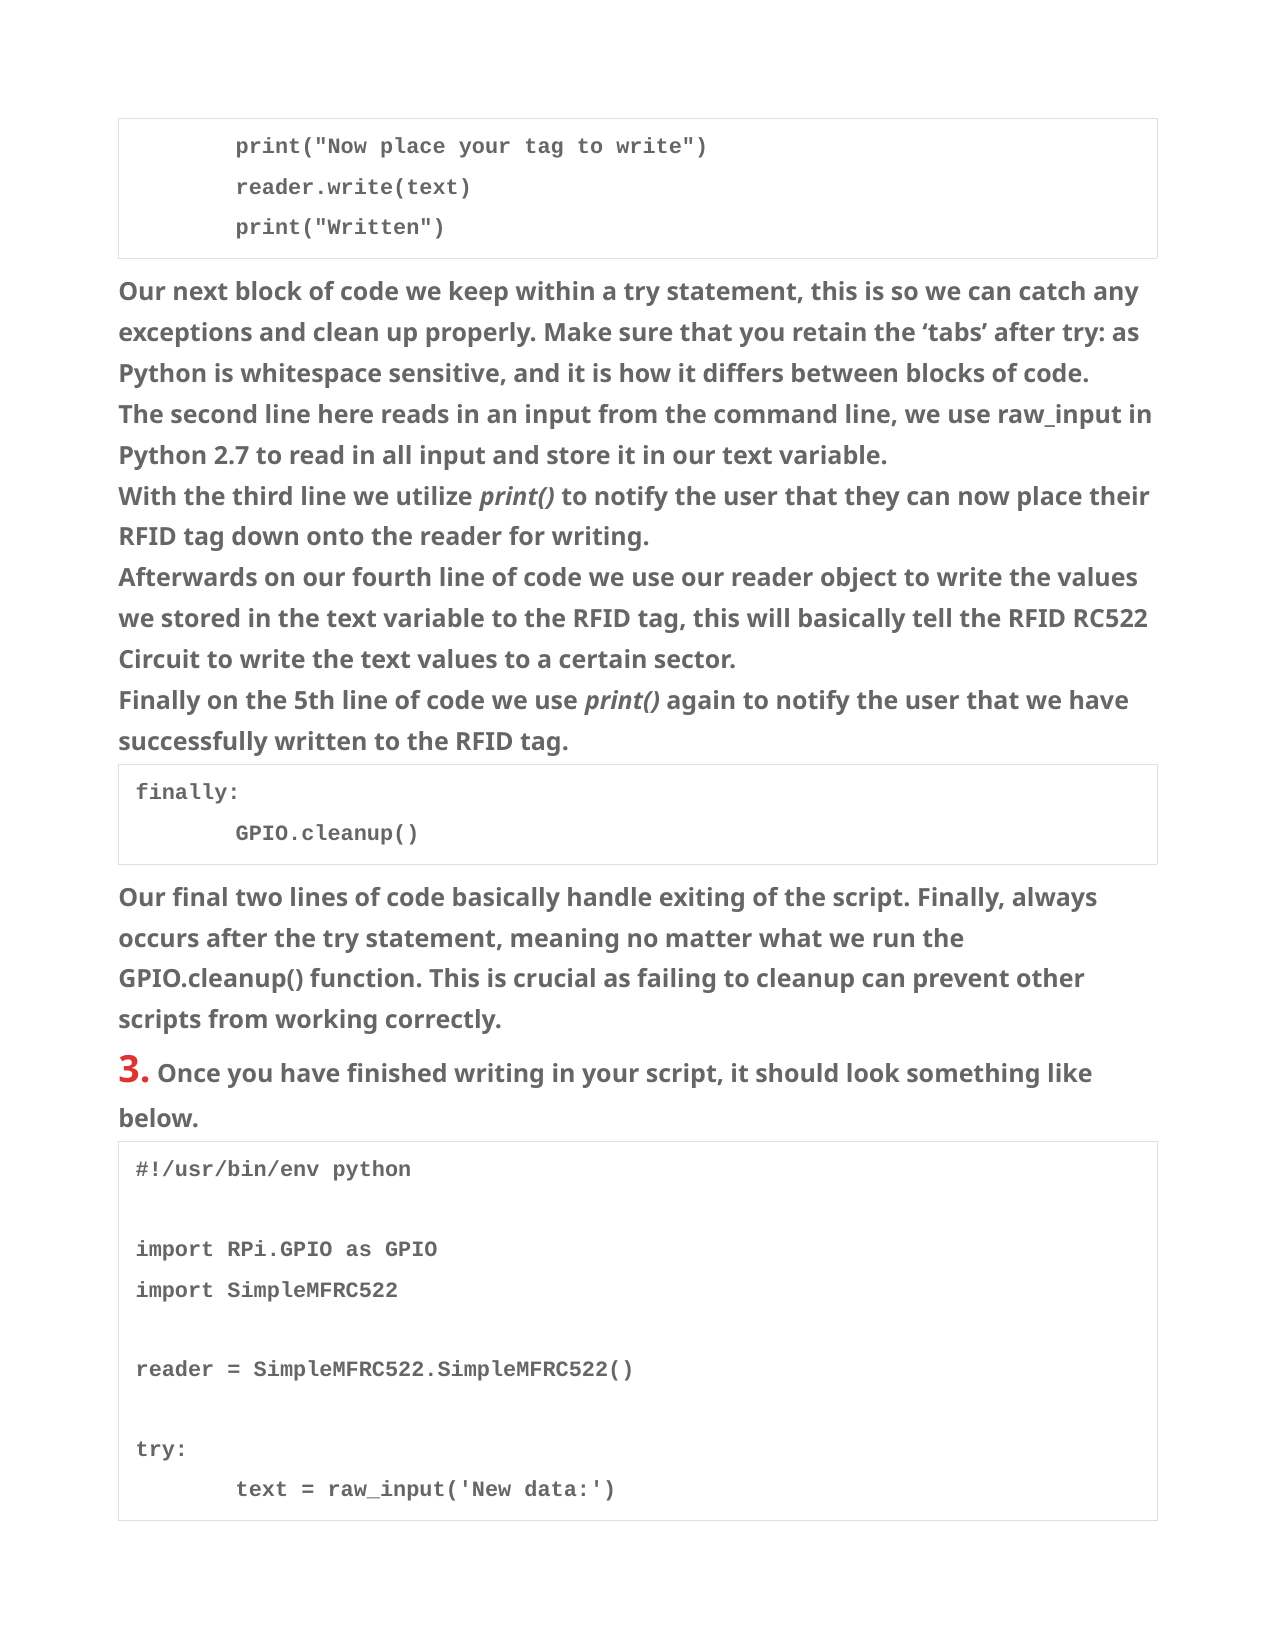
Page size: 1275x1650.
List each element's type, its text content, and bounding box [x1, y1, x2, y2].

text try: [119, 1421, 1157, 1461]
text 3. Once you have finished writing in your script, it should look something like below. [118, 1043, 1157, 1134]
text Our final two lines of code basically handle exiting of the script. Finally, always occurs after the try statement, meaning no matter what we run the GPIO.cleanup() function. This is crucial as failing to cleanup can prevent other scripts from working correctly. [118, 879, 1157, 1036]
text print("Now place your tag to write") [119, 119, 1157, 158]
text import SimpleMFRC522 [119, 1261, 1157, 1303]
text print("Written") [119, 199, 1157, 258]
text reader = SimpleMFRC522.SimpleMFRC522() [119, 1341, 1157, 1383]
text With the third line we utilize print() to notify the user that they can now place their RFID tag down onto the reader for writing. [118, 478, 1157, 553]
text The second line here reads in an input from the command line, we use raw_input in Python 2.7 to read in all input and store it in our text variable. [118, 396, 1157, 471]
text Our next block of code we keep within a try statement, this is so we can catch any exceptions and clean up properly. Make sure that you retain the ‘tabs’ after try: as Python is whitespace sensitive, and it is how it differs between blocks of code. [118, 274, 1157, 390]
text import RPi.GPIO as GPIO [119, 1221, 1157, 1261]
text #!/usr/bin/env python [119, 1142, 1157, 1183]
text finally: [119, 765, 1157, 804]
text Finally on the 5th line of code we use print() again to notify the user that we have successfully written to the RFID tag. [118, 682, 1157, 757]
text Afterwards on our fourth line of code we use our reader object to write the values we stored in the text variable to the RFID tag, this will basically tell the RFID RC522 Circuit to write the text values to a certain sector. [118, 560, 1157, 676]
text reader.write(text) [119, 158, 1157, 199]
text GPIO.cleanup() [119, 804, 1157, 864]
text text = raw_input('New data:') [119, 1461, 1157, 1520]
